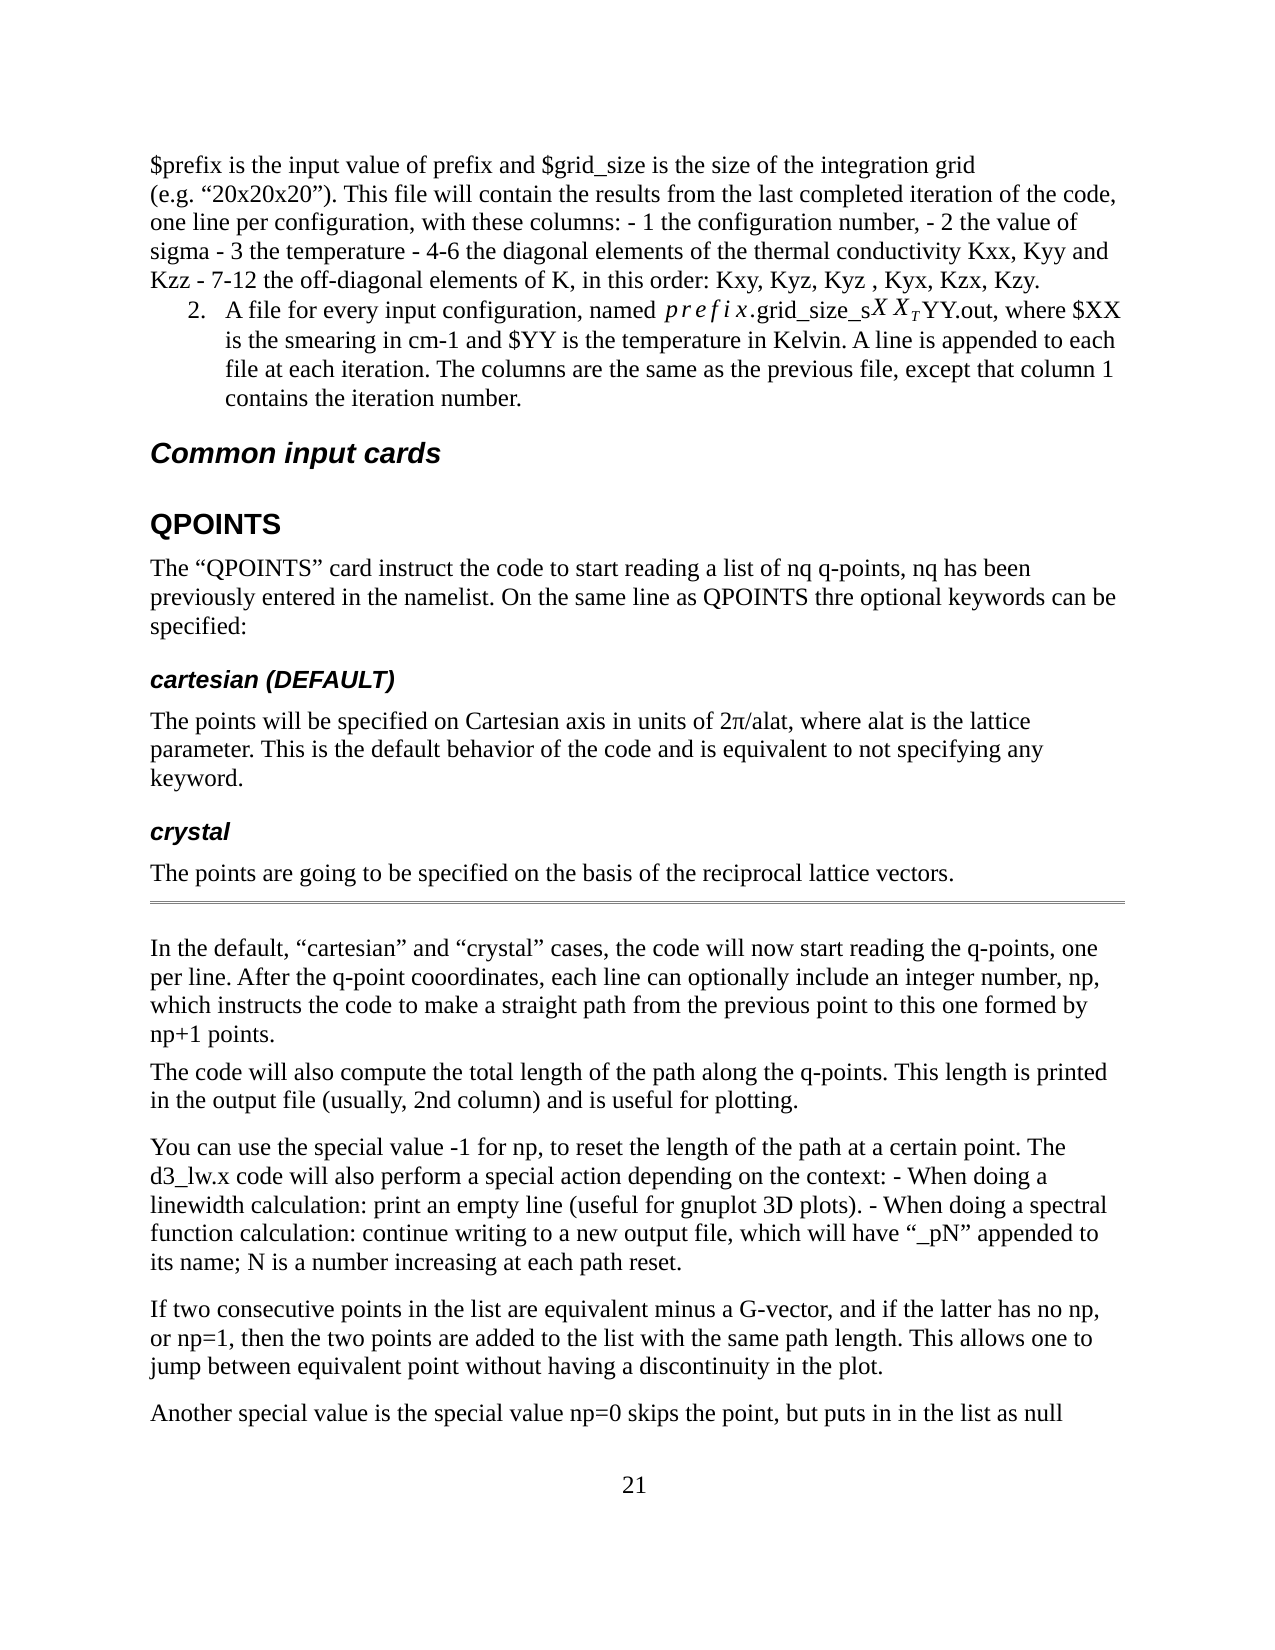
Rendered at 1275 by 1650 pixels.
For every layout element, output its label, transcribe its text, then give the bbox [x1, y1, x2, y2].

text In the default, “cartesian” and “crystal” cases, the code will now start reading the q-points, one per line. After the q-point cooordinates, each line can optionally include an integer number, np, which instructs the code to make a straight path from the previous point to this one formed by np+1 points. [150, 933, 1125, 1048]
subtitle crystal [150, 817, 1125, 846]
subtitle cartesian (DEFAULT) [150, 665, 1125, 693]
text The points are going to be specified on the basis of the reciprocal lattice vectors. [150, 858, 1125, 887]
text The points will be specified on Cartesian axis in units of 2π/alat, where alat is the lattice parameter. This is the default behavior of the code and is equivalent to not specifying any keyword. [150, 706, 1125, 792]
list A file for every input configuration, named grid_size_sYY.out, where $XX is the smearing in cm-1 and $YY is the temperature in Kelvin. A line is appended to each file at each iteration. The columns are the same as the previous file, except that column 1 contains the iteration number. [187, 294, 1125, 411]
text If two consecutive points in the list are equivalent minus a G-vector, and if the latter has no np, or np=1, then the two points are added to the list with the same path length. This allows one to jump between equivalent point without having a discontinuity in the plot. [150, 1294, 1125, 1380]
text $prefix is the input value of prefix and $grid_size is the size of the integration grid (e.g. “20x20x20”). This file will contain the results from the last completed iteration of the code, one line per configuration, with these columns: - 1 the configuration number, - 2 the value of sigma - 3 the temperature - 4-6 the diagonal elements of the thermal conductivity Kxx, Kyy and Kzz - 7-12 the off-diagonal elements of K, in this order: Kxy, Kyz, Kyz , Kyx, Kzx, Kzy. [150, 150, 1125, 294]
text You can use the special value -1 for np, to reset the length of the path at a certain point. The d3_lw.x code will also perform a special action depending on the context: - When doing a linewidth calculation: print an empty line (useful for gnuplot 3D plots). - When doing a spectral function calculation: continue writing to a new output file, which will have “_pN” appended to its name; N is a number increasing at each path reset. [150, 1132, 1125, 1276]
subtitle QPOINTS [150, 507, 1125, 541]
text Another special value is the special value np=0 skips the point, but puts in in the list as null [150, 1398, 1125, 1427]
text The “QPOINTS” card instruct the code to start reading a list of nq q-points, nq has been previously entered in the namelist. On the same line as QPOINTS thre optional keywords can be specified: [150, 553, 1125, 640]
text The code will also compute the total length of the path along the q-points. This length is printed in the output file (usually, 2nd column) and is useful for plotting. [150, 1057, 1125, 1114]
subtitle Common input cards [150, 436, 1125, 470]
